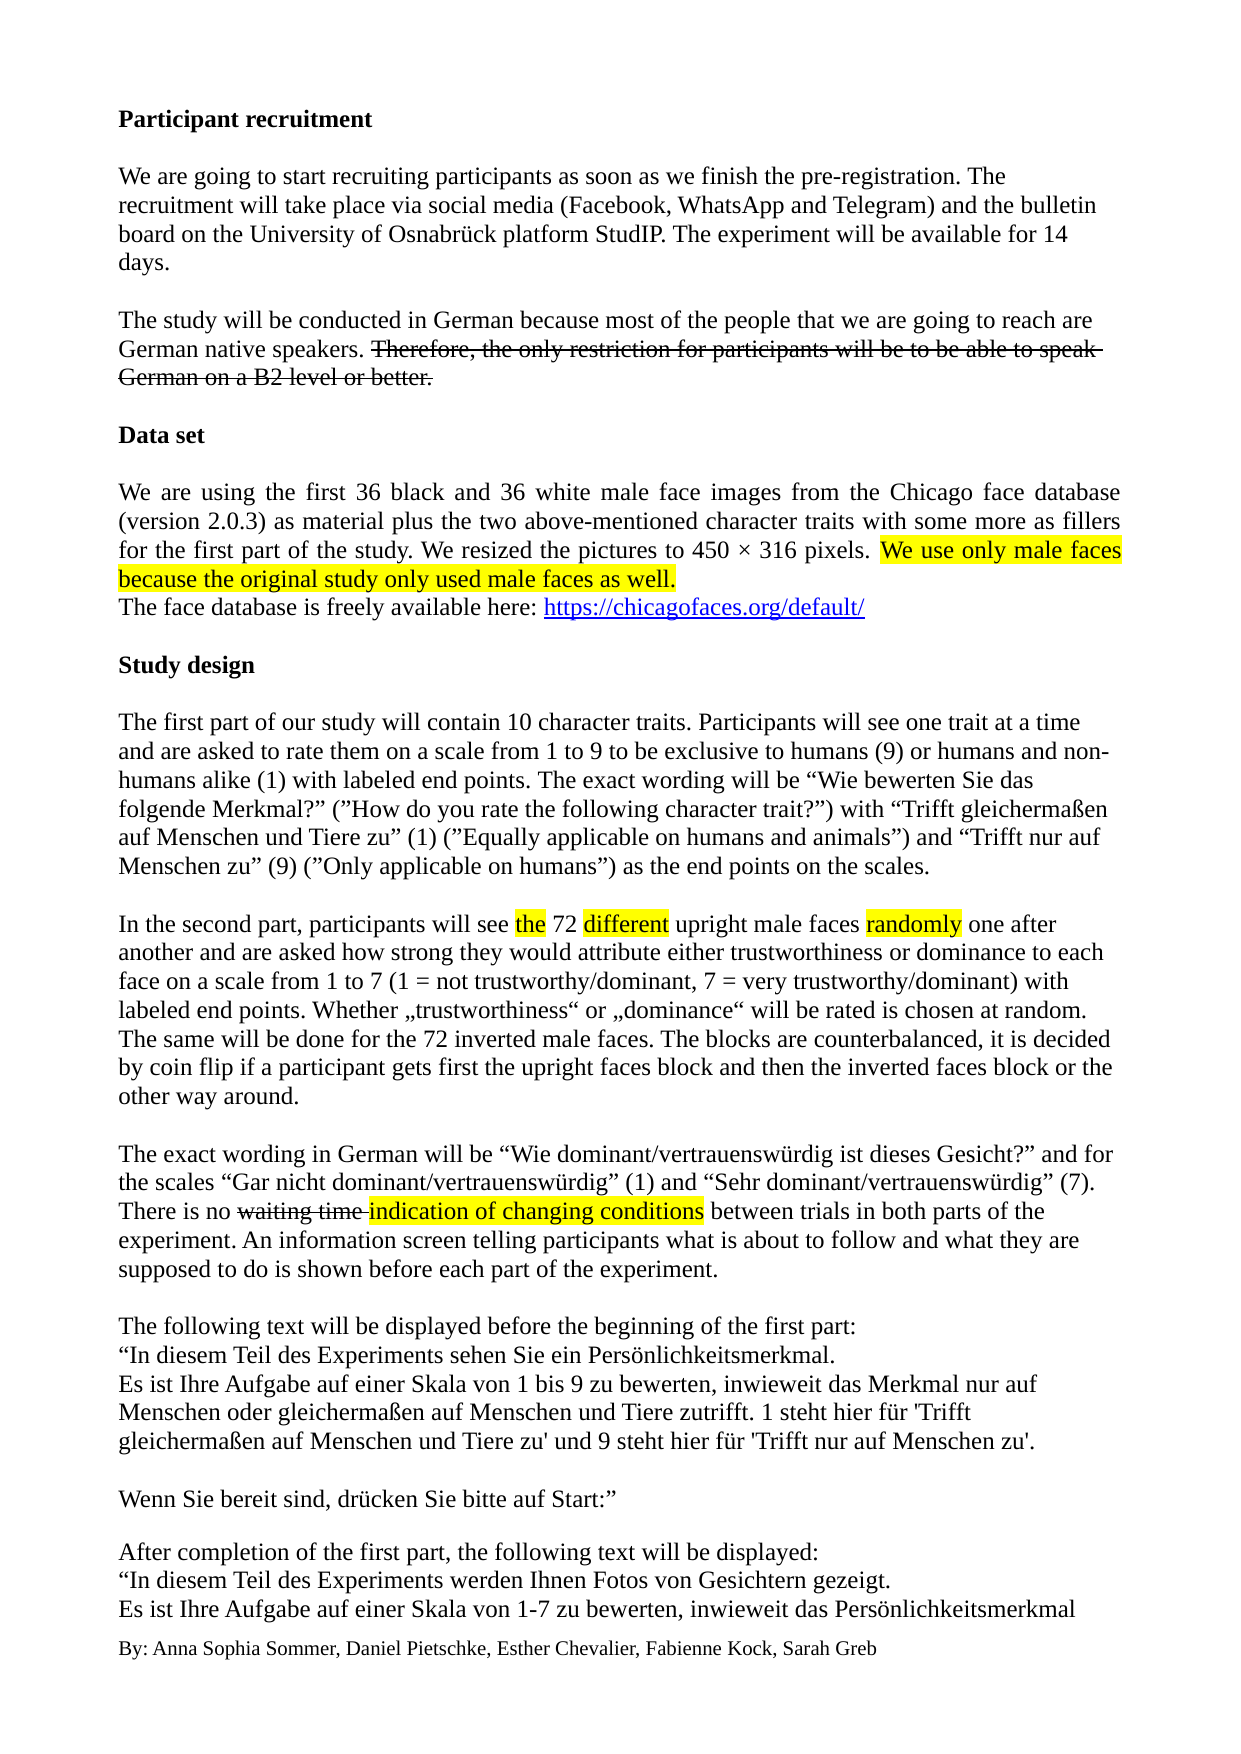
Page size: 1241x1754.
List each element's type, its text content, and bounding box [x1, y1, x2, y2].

text We are going to start recruiting participants as soon as we finish the pre-registration. The recruitment will take place via social media (Facebook, WhatsApp and Telegram) and the bulletin board on the University of Osnabrück platform StudIP. The experiment will be available for 14 days. [118, 161, 1122, 276]
text Wenn Sie bereit sind, drücken Sie bitte auf Start:” [118, 1484, 1122, 1512]
text Study design [118, 650, 1122, 679]
text In the second part, participants will see the 72 different upright male faces randomly one after another and are asked how strong they would attribute either trustworthiness or dominance to each face on a scale from 1 to 7 (1 = not trustworthy/dominant, 7 = very trustworthy/dominant) with labeled end points. Whether „trustworthiness“ or „dominance“ will be rated is chosen at random. The same will be done for the 72 inverted male faces. The blocks are counterbalanced, it is decided by coin flip if a participant gets first the upright faces block and then the inverted faces block or the other way around. [118, 909, 1122, 1110]
text The following text will be displayed before the beginning of the first part: [118, 1311, 1122, 1340]
text There is no waiting time indication of changing conditions between trials in both parts of the experiment. An information screen telling participants what is about to follow and what they are supposed to do is shown before each part of the experiment. [118, 1196, 1122, 1282]
text Participant recruitment [118, 104, 1122, 132]
text Es ist Ihre Aufgabe auf einer Skala von 1 bis 9 zu bewerten, inwieweit das Merkmal nur auf Menschen oder gleichermaßen auf Menschen und Tiere zutrifft. 1 steht hier für 'Trifft gleichermaßen auf Menschen und Tiere zu' und 9 steht hier für 'Trifft nur auf Menschen zu'. [118, 1369, 1122, 1455]
text The face database is freely available here: https://chicagofaces.org/default/ [118, 592, 1122, 621]
text “In diesem Teil des Experiments werden Ihnen Fotos von Gesichtern gezeigt. [118, 1565, 1122, 1594]
text Data set [118, 420, 1122, 449]
text “In diesem Teil des Experiments sehen Sie ein Persönlichkeitsmerkmal. [118, 1340, 1122, 1369]
text Es ist Ihre Aufgabe auf einer Skala von 1-7 zu bewerten, inwieweit das Persönlichkeitsmerkmal [118, 1594, 1122, 1623]
text The study will be conducted in German because most of the people that we are going to reach are German native speakers. Therefore, the only restriction for participants will be to be able to speak German on a B2 level or better. [118, 305, 1122, 391]
text The first part of our study will contain 10 character traits. Participants will see one trait at a time and are asked to rate them on a scale from 1 to 9 to be exclusive to humans (9) or humans and non-humans alike (1) with labeled end points. The exact wording will be “Wie bewerten Sie das folgende Merkmal?” (”How do you rate the following character trait?”) with “Trifft gleichermaßen auf Menschen und Tiere zu” (1) (”Equally applicable on humans and animals”) and “Trifft nur auf Menschen zu” (9) (”Only applicable on humans”) as the end points on the scales. [118, 707, 1122, 880]
text We are using the first 36 black and 36 white male face images from the Chicago face database (version 2.0.3) as material plus the two above-mentioned character traits with some more as fillers for the first part of the study. We resized the pictures to 450 × 316 pixels. We use only male faces because the original study only used male faces as well. [118, 477, 1122, 592]
text After completion of the first part, the following text will be displayed: [118, 1537, 1122, 1565]
text The exact wording in German will be “Wie dominant/vertrauenswürdig ist dieses Gesicht?” and for the scales “Gar nicht dominant/vertrauenswürdig” (1) and “Sehr dominant/vertrauenswürdig” (7). [118, 1139, 1122, 1196]
